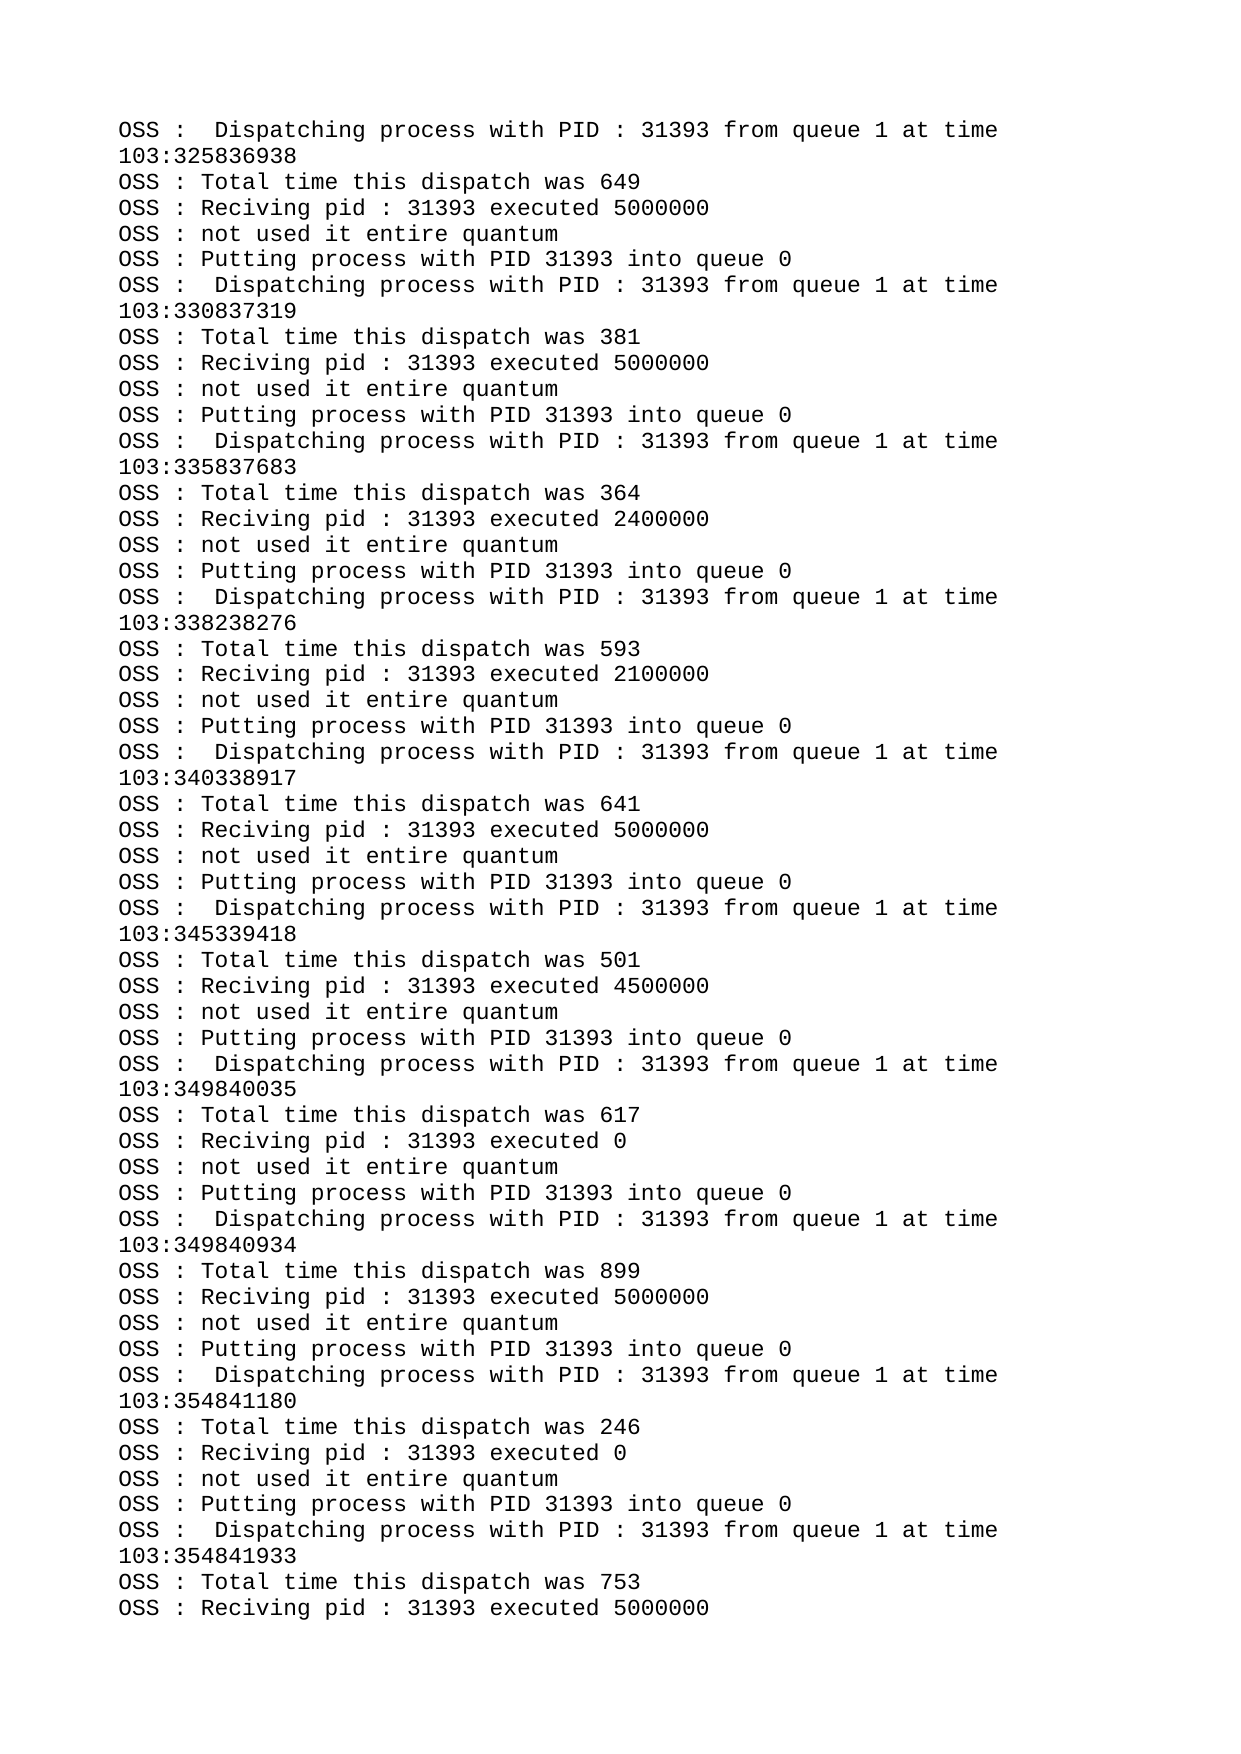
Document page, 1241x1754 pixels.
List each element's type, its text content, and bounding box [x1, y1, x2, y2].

text OSS : Dispatching process with PID : 31393 from queue 1 at time 103:330837319 [118, 274, 1122, 326]
text OSS : Dispatching process with PID : 31393 from queue 1 at time 103:335837683 [118, 429, 1122, 481]
text OSS : Putting process with PID 31393 into queue 0 [118, 1337, 1122, 1363]
text OSS : Total time this dispatch was 501 [118, 948, 1122, 974]
text OSS : Dispatching process with PID : 31393 from queue 1 at time 103:354841180 [118, 1363, 1122, 1415]
text OSS : not used it entire quantum [118, 1000, 1122, 1026]
text OSS : Dispatching process with PID : 31393 from queue 1 at time 103:338238276 [118, 585, 1122, 637]
text OSS : Reciving pid : 31393 executed 2400000 [118, 507, 1122, 533]
text OSS : Total time this dispatch was 649 [118, 170, 1122, 196]
text OSS : Putting process with PID 31393 into queue 0 [118, 1026, 1122, 1052]
text OSS : Reciving pid : 31393 executed 5000000 [118, 196, 1122, 222]
text OSS : Reciving pid : 31393 executed 5000000 [118, 1285, 1122, 1311]
text OSS : not used it entire quantum [118, 1156, 1122, 1182]
text OSS : Putting process with PID 31393 into queue 0 [118, 1182, 1122, 1207]
text OSS : Reciving pid : 31393 executed 5000000 [118, 818, 1122, 844]
text OSS : Putting process with PID 31393 into queue 0 [118, 715, 1122, 741]
text OSS : not used it entire quantum [118, 1311, 1122, 1337]
text OSS : Total time this dispatch was 381 [118, 326, 1122, 352]
text OSS : Total time this dispatch was 753 [118, 1571, 1122, 1597]
text OSS : Putting process with PID 31393 into queue 0 [118, 870, 1122, 896]
text OSS : Total time this dispatch was 246 [118, 1415, 1122, 1441]
text OSS : not used it entire quantum [118, 689, 1122, 715]
text OSS : Reciving pid : 31393 executed 5000000 [118, 352, 1122, 377]
text OSS : Putting process with PID 31393 into queue 0 [118, 248, 1122, 274]
text OSS : Dispatching process with PID : 31393 from queue 1 at time 103:349840035 [118, 1052, 1122, 1104]
text OSS : Reciving pid : 31393 executed 0 [118, 1130, 1122, 1156]
text OSS : Reciving pid : 31393 executed 0 [118, 1441, 1122, 1467]
text OSS : Total time this dispatch was 593 [118, 637, 1122, 663]
text OSS : not used it entire quantum [118, 844, 1122, 870]
text OSS : Reciving pid : 31393 executed 2100000 [118, 663, 1122, 689]
text OSS : Dispatching process with PID : 31393 from queue 1 at time 103:354841933 [118, 1519, 1122, 1571]
text OSS : Dispatching process with PID : 31393 from queue 1 at time 103:325836938 [118, 118, 1122, 170]
text OSS : Reciving pid : 31393 executed 4500000 [118, 974, 1122, 1000]
text OSS : Dispatching process with PID : 31393 from queue 1 at time 103:340338917 [118, 741, 1122, 792]
text OSS : Dispatching process with PID : 31393 from queue 1 at time 103:345339418 [118, 896, 1122, 948]
text OSS : not used it entire quantum [118, 222, 1122, 248]
text OSS : Reciving pid : 31393 executed 5000000 [118, 1597, 1122, 1622]
text OSS : Putting process with PID 31393 into queue 0 [118, 1493, 1122, 1519]
text OSS : not used it entire quantum [118, 1467, 1122, 1493]
text OSS : Putting process with PID 31393 into queue 0 [118, 403, 1122, 429]
text OSS : Total time this dispatch was 364 [118, 481, 1122, 507]
text OSS : Putting process with PID 31393 into queue 0 [118, 559, 1122, 585]
text OSS : not used it entire quantum [118, 377, 1122, 403]
text OSS : Dispatching process with PID : 31393 from queue 1 at time 103:349840934 [118, 1207, 1122, 1259]
text OSS : Total time this dispatch was 641 [118, 792, 1122, 818]
text OSS : Total time this dispatch was 617 [118, 1104, 1122, 1130]
text OSS : Total time this dispatch was 899 [118, 1259, 1122, 1285]
text OSS : not used it entire quantum [118, 533, 1122, 559]
